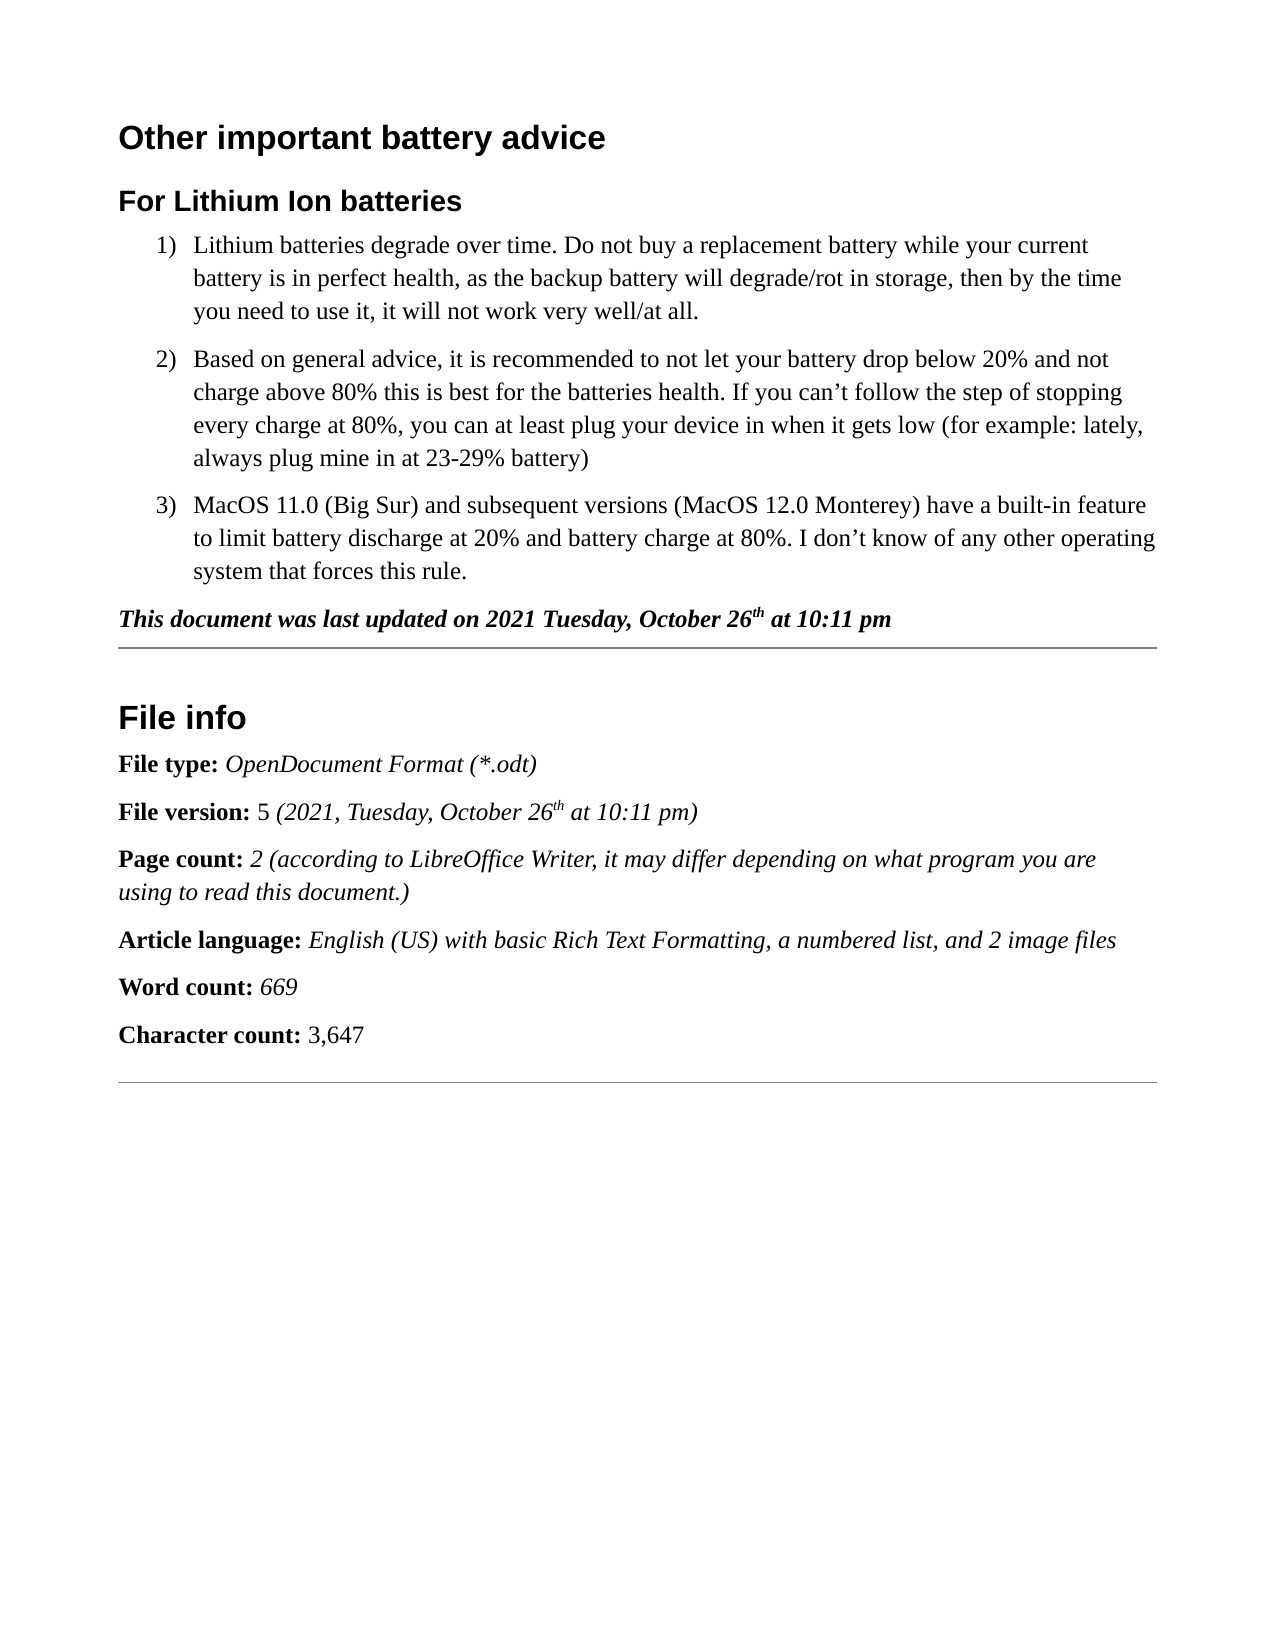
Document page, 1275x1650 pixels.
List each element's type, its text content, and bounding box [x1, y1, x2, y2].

subtitle Other important battery advice [118, 118, 1157, 157]
text File version: 5 (2021, Tuesday, October 26th at 10:11 pm) [118, 797, 1157, 825]
text Page count: 2 (according to LibreOffice Writer, it may differ depending on what program you are using to read this document.) [118, 844, 1157, 906]
subtitle File info [118, 698, 1157, 737]
text File type: OpenDocument Format (*.odt) [118, 749, 1157, 778]
list MacOS 11.0 (Big Sur) and subsequent versions (MacOS 12.0 Monterey) have a built-in feature to limit battery discharge at 20% and battery charge at 80%. I don’t know of any other operating system that forces this rule. [156, 490, 1157, 585]
subtitle For Lithium Ion batteries [118, 184, 1157, 218]
text Article language: English (US) with basic Rich Text Formatting, a numbered list, and 2 image files [118, 925, 1157, 954]
text This document was last updated on 2021 Tuesday, October 26th at 10:11 pm [118, 604, 1157, 633]
text Character count: 3,647 [118, 1020, 1157, 1049]
list Based on general advice, it is recommended to not let your battery drop below 20% and not charge above 80% this is best for the batteries health. If you can’t follow the step of stopping every charge at 80%, you can at least plug your device in when it gets low (for example: lately, always plug mine in at 23-29% battery) [156, 344, 1157, 472]
list Lithium batteries degrade over time. Do not buy a replacement battery while your current battery is in perfect health, as the backup battery will degrade/rot in storage, then by the time you need to use it, it will not work very well/at all. [156, 230, 1157, 325]
text Word count: 669 [118, 972, 1157, 1001]
